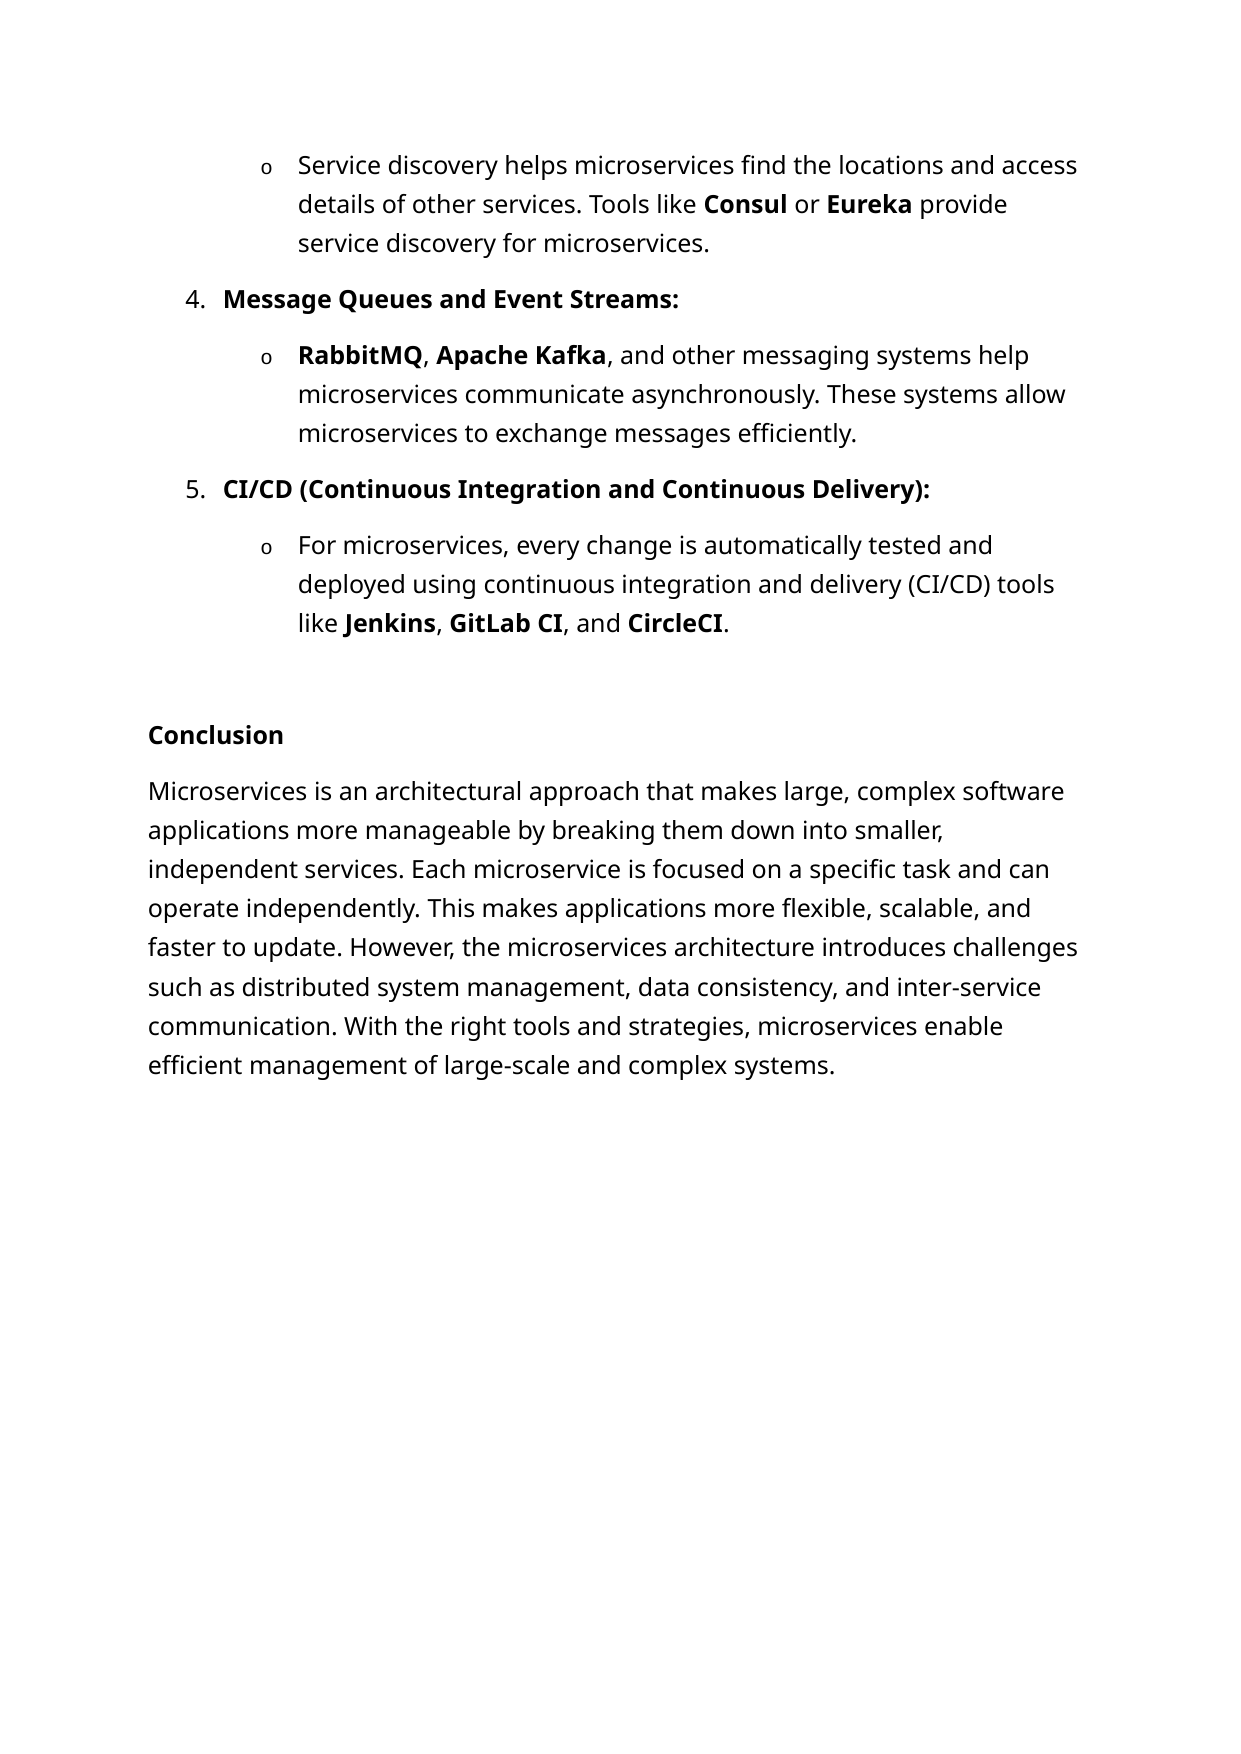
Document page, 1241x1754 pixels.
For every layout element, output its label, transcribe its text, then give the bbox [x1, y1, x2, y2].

text Conclusion [148, 718, 1093, 752]
list For microservices, every change is automatically tested and deployed using continuous integration and delivery (CI/CD) tools like Jenkins, GitLab CI, and CircleCI. [260, 528, 1093, 640]
list RabbitMQ, Apache Kafka, and other messaging systems help microservices communicate asynchronously. These systems allow microservices to exchange messages efficiently. [260, 338, 1093, 450]
text Microservices is an architectural approach that makes large, complex software applications more manageable by breaking them down into smaller, independent services. Each microservice is focused on a specific task and can operate independently. This makes applications more flexible, scalable, and faster to update. However, the microservices architecture introduces challenges such as distributed system management, data consistency, and inter-service communication. With the right tools and strategies, microservices enable efficient management of large-scale and complex systems. [148, 773, 1093, 1082]
list Service discovery helps microservices find the locations and access details of other services. Tools like Consul or Eureka provide service discovery for microservices. [260, 148, 1093, 260]
list CI/CD (Continuous Integration and Continuous Delivery): [185, 472, 1093, 506]
list Message Queues and Event Streams: [185, 282, 1093, 316]
